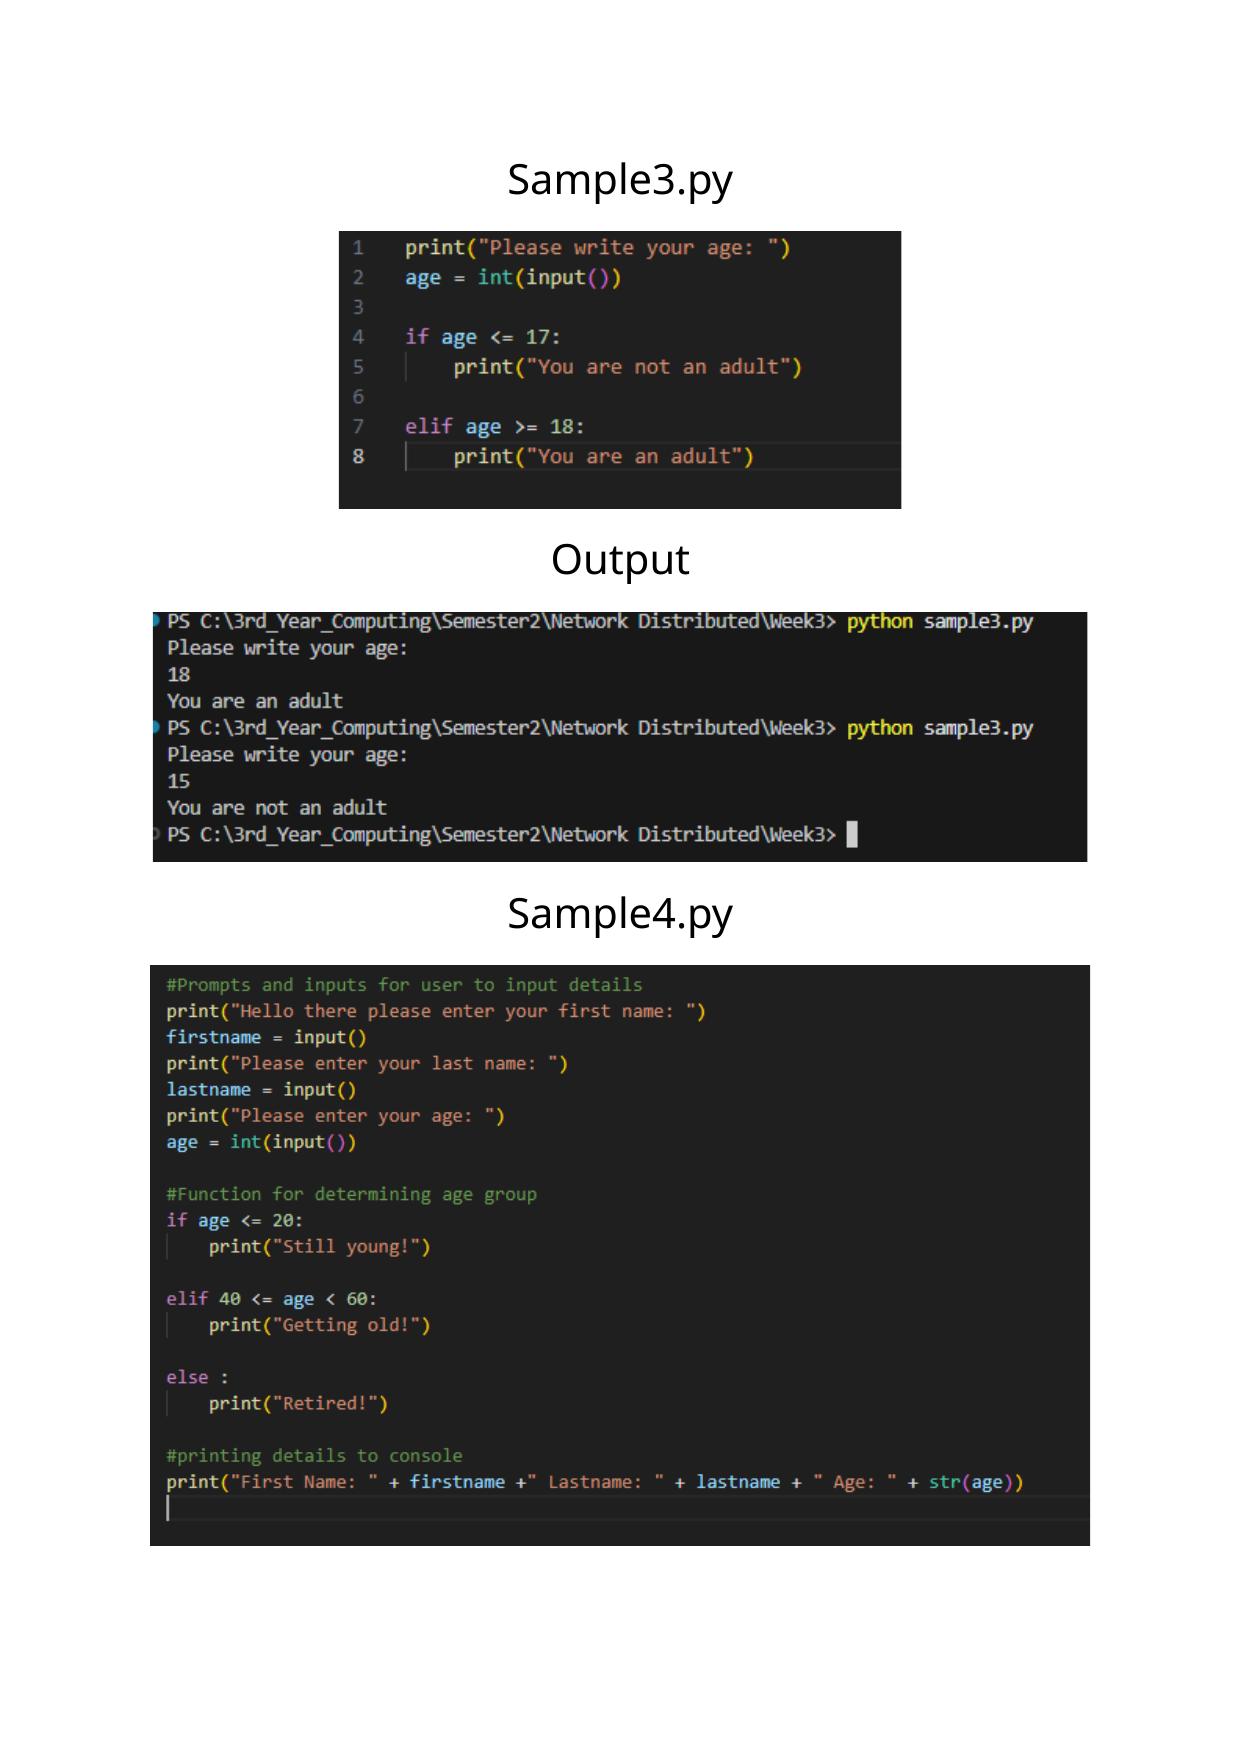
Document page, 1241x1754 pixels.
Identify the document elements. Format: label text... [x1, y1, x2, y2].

text Output [150, 530, 1090, 587]
text Sample4.py [150, 884, 1090, 941]
text Sample3.py [150, 150, 1090, 207]
